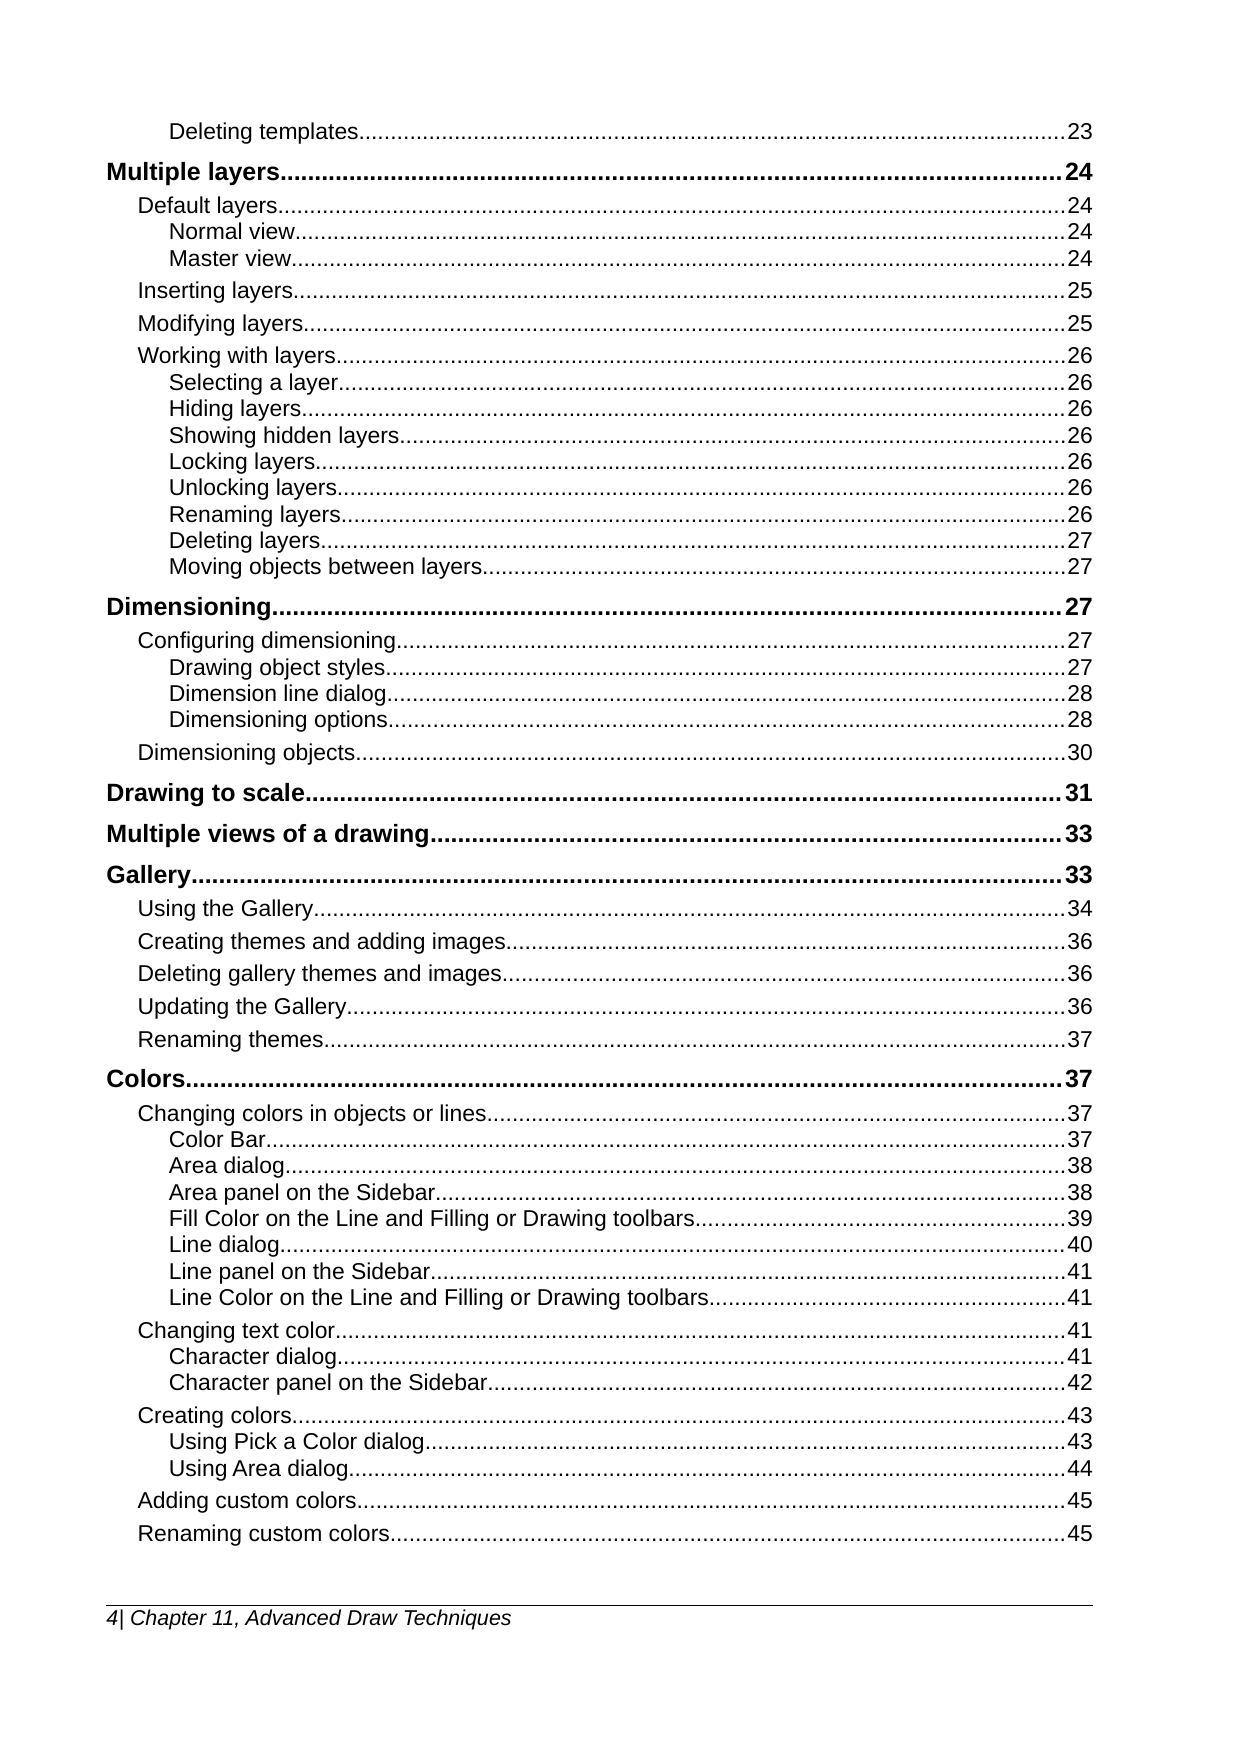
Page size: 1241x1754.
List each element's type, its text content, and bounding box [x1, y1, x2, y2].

text Creating colors 43 [137, 1402, 1093, 1428]
text Using Pick a Color dialog 43 [169, 1428, 1093, 1454]
text Using Area dialog 44 [169, 1454, 1093, 1481]
text Multiple layers 24 [106, 157, 1093, 186]
text Showing hidden layers 26 [169, 422, 1093, 448]
text Changing text color 41 [137, 1317, 1093, 1343]
text Working with layers 26 [137, 342, 1093, 369]
text Colors 37 [106, 1064, 1093, 1093]
text Area panel on the Sidebar 38 [169, 1178, 1093, 1205]
text Master view 24 [169, 245, 1093, 271]
text Dimensioning options 28 [169, 706, 1093, 733]
text Locking layers 26 [169, 448, 1093, 474]
text Drawing to scale 31 [106, 778, 1093, 806]
text Updating the Gallery 36 [137, 993, 1093, 1019]
text Default layers 24 [137, 192, 1093, 218]
text Deleting templates 23 [169, 118, 1093, 144]
text Line dialog 40 [169, 1231, 1093, 1258]
text Gallery 33 [106, 860, 1093, 889]
text Drawing object styles 27 [169, 653, 1093, 680]
text Creating themes and adding images 36 [137, 928, 1093, 954]
text Line panel on the Sidebar 41 [169, 1258, 1093, 1284]
text Renaming custom colors 45 [137, 1520, 1093, 1546]
text Dimensioning objects 30 [137, 739, 1093, 765]
text Dimensioning 27 [106, 592, 1093, 621]
text Adding custom colors 45 [137, 1487, 1093, 1513]
text Area dialog 38 [169, 1152, 1093, 1178]
text Using the Gallery 34 [137, 895, 1093, 922]
text Deleting gallery themes and images 36 [137, 960, 1093, 987]
text Moving objects between layers 27 [169, 553, 1093, 580]
text Dimension line dialog 28 [169, 680, 1093, 706]
text Hiding layers 26 [169, 395, 1093, 422]
text Unlocking layers 26 [169, 474, 1093, 501]
text Fill Color on the Line and Filling or Drawing toolbars 39 [169, 1205, 1093, 1231]
text Renaming layers 26 [169, 501, 1093, 527]
text Renaming themes 37 [137, 1026, 1093, 1052]
text Normal view 24 [169, 218, 1093, 245]
text Character panel on the Sidebar 42 [169, 1369, 1093, 1396]
text Modifying layers 25 [137, 310, 1093, 336]
text Configuring dimensioning 27 [137, 627, 1093, 653]
text Color Bar 37 [169, 1126, 1093, 1152]
text Changing colors in objects or lines 37 [137, 1099, 1093, 1126]
text Deleting layers 27 [169, 527, 1093, 553]
text Selecting a layer 26 [169, 369, 1093, 395]
text Line Color on the Line and Filling or Drawing toolbars 41 [169, 1284, 1093, 1310]
text Character dialog 41 [169, 1343, 1093, 1369]
text Inserting layers 25 [137, 277, 1093, 304]
text Multiple views of a drawing 33 [106, 819, 1093, 848]
